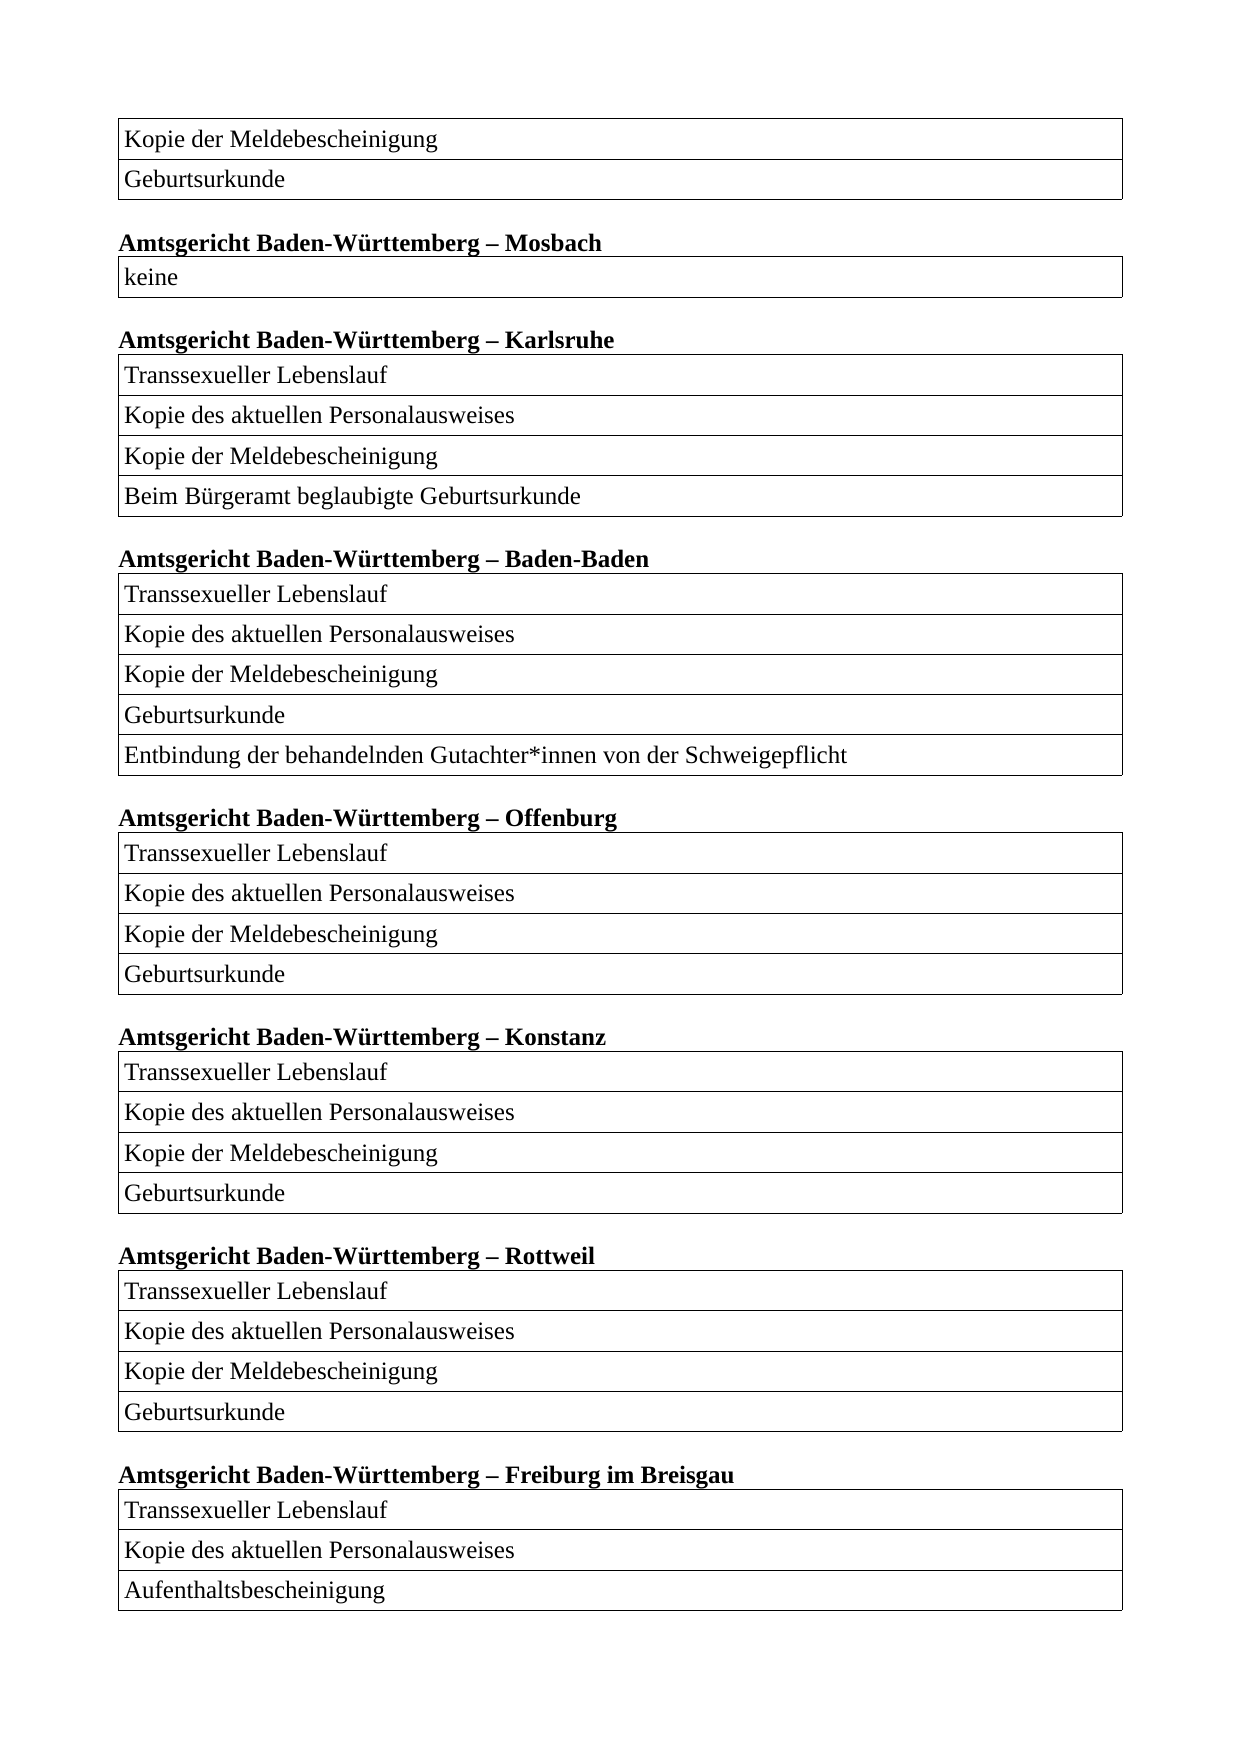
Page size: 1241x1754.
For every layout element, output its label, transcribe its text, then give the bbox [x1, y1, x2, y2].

text Amtsgericht Baden-Württemberg – Offenburg [118, 803, 1122, 832]
table_header Transsexueller Lebenslauf [119, 574, 1122, 613]
table_cell Kopie des aktuellen Personalausweises [119, 1530, 1122, 1569]
table_cell Kopie der Meldebescheinigung [119, 914, 1122, 953]
text Amtsgericht Baden-Württemberg – Karlsruhe [118, 326, 1122, 354]
table_cell Geburtsurkunde [119, 1392, 1122, 1431]
table_header Transsexueller Lebenslauf [119, 1052, 1122, 1091]
text Amtsgericht Baden-Württemberg – Rottweil [118, 1241, 1122, 1270]
table_cell Aufenthaltsbescheinigung [119, 1571, 1122, 1610]
table_cell Entbindung der behandelnden Gutachter*innen von der Schweigepflicht [119, 735, 1122, 775]
table_cell Kopie des aktuellen Personalausweises [119, 874, 1122, 913]
text Amtsgericht Baden-Württemberg – Mosbach [118, 228, 1122, 256]
table_header Transsexueller Lebenslauf [119, 1490, 1122, 1529]
table_cell Geburtsurkunde [119, 160, 1122, 199]
table_cell Kopie der Meldebescheinigung [119, 436, 1122, 475]
table_header Transsexueller Lebenslauf [119, 833, 1122, 873]
table_cell Kopie der Meldebescheinigung [119, 119, 1122, 158]
table_header Transsexueller Lebenslauf [119, 355, 1122, 394]
table_cell Geburtsurkunde [119, 954, 1122, 993]
table_cell Kopie des aktuellen Personalausweises [119, 396, 1122, 435]
table_cell Geburtsurkunde [119, 1173, 1122, 1212]
table_cell Geburtsurkunde [119, 695, 1122, 734]
table_cell Kopie der Meldebescheinigung [119, 655, 1122, 694]
table_cell Beim Bürgeramt beglaubigte Geburtsurkunde [119, 476, 1122, 516]
table_cell Kopie der Meldebescheinigung [119, 1133, 1122, 1172]
text Amtsgericht Baden-Württemberg – Baden-Baden [118, 544, 1122, 573]
table_header Transsexueller Lebenslauf [119, 1271, 1122, 1310]
text Amtsgericht Baden-Württemberg – Konstanz [118, 1022, 1122, 1051]
table_cell Kopie des aktuellen Personalausweises [119, 615, 1122, 654]
table_header keine [119, 257, 1122, 297]
table_cell Kopie der Meldebescheinigung [119, 1352, 1122, 1391]
text Amtsgericht Baden-Württemberg – Freiburg im Breisgau [118, 1460, 1122, 1489]
table_cell Kopie des aktuellen Personalausweises [119, 1092, 1122, 1132]
table_cell Kopie des aktuellen Personalausweises [119, 1311, 1122, 1351]
